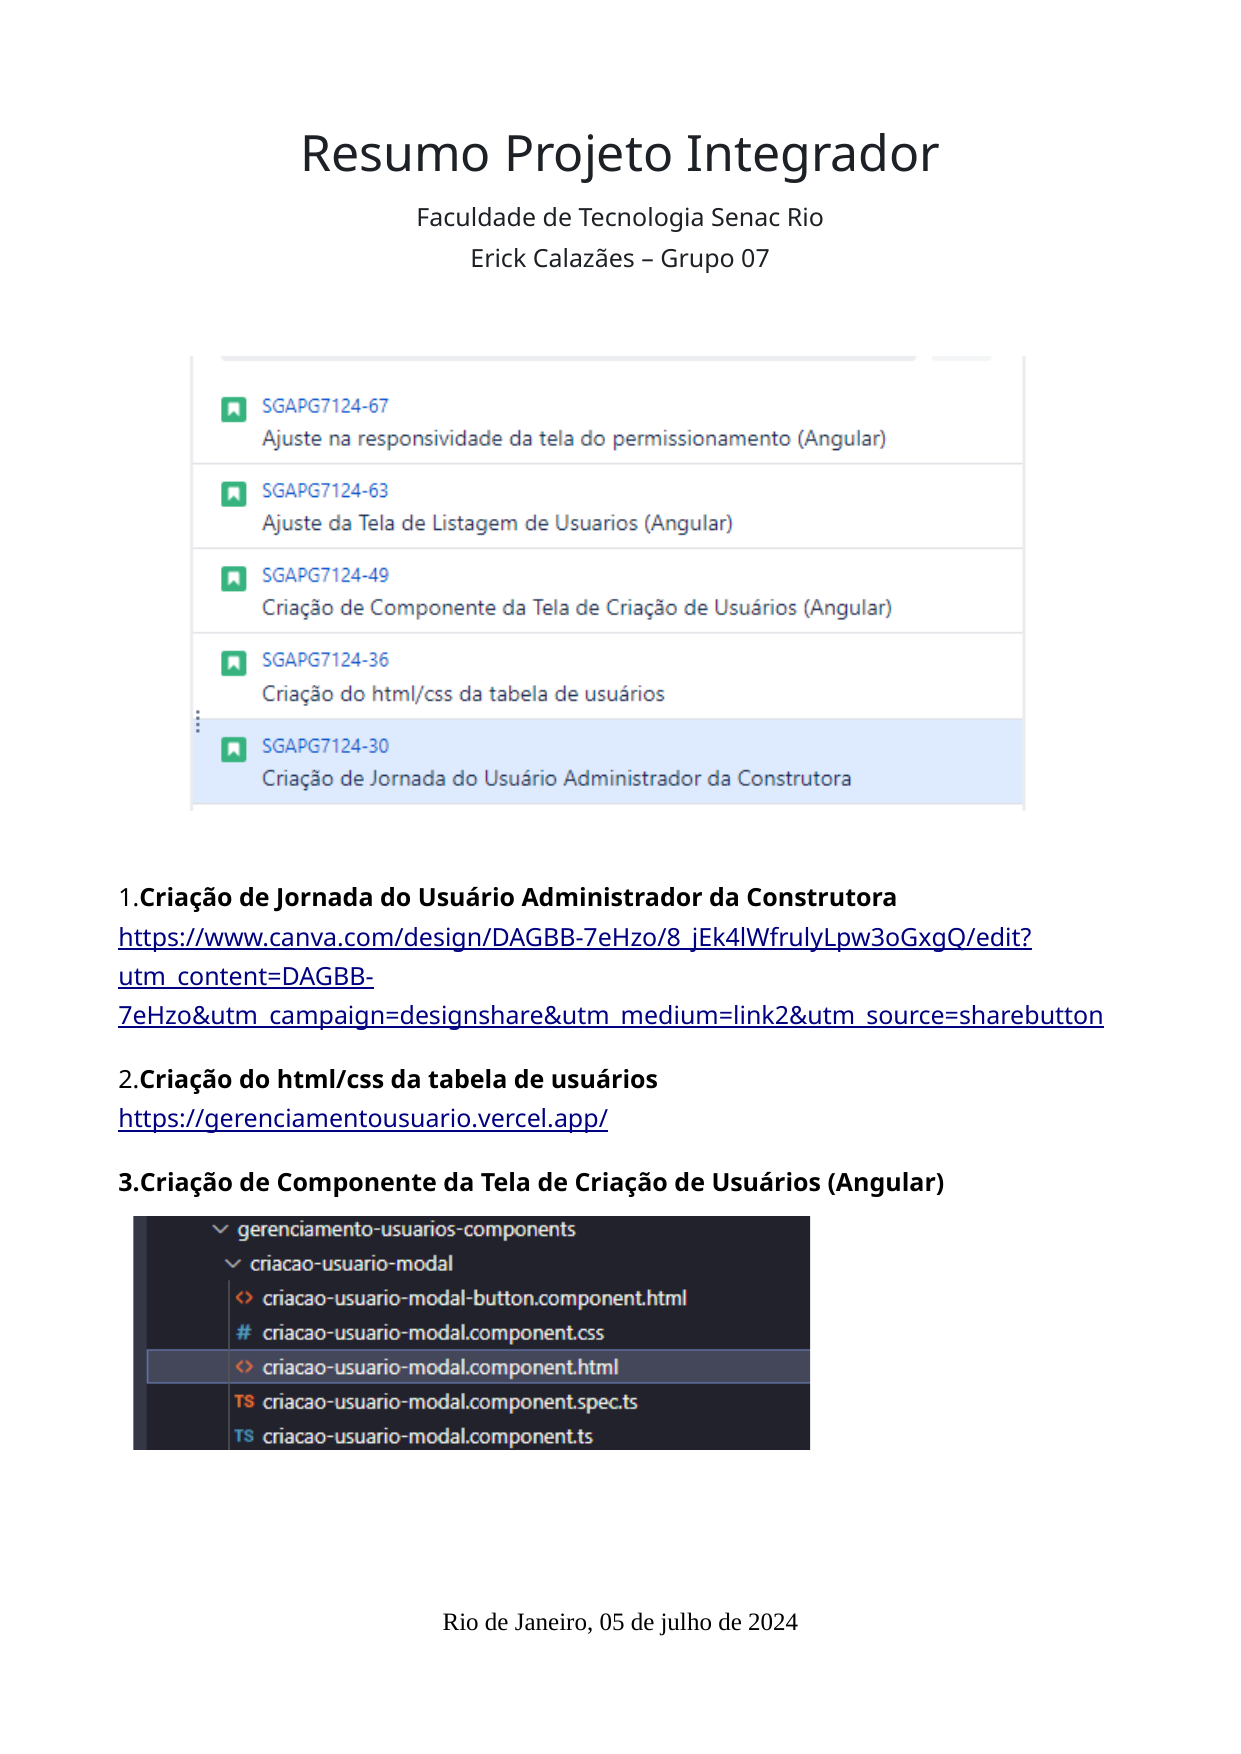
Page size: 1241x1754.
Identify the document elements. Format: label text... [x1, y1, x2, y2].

picture [133, 1216, 811, 1450]
list Criação de Jornada do Usuário Administrador da Construtora https://www.canva.com/design/DAGBB-7eHzo/8_jEk4lWfrulyLpw3oGxgQ/edit?utm_content=DAGBB-7eHzo&utm_campaign=designshare&utm_medium=link2&utm_source=sharebutton [118, 880, 1122, 1032]
list Criação de Componente da Tela de Criação de Usuários (Angular) [118, 1165, 1122, 1199]
picture [184, 356, 1029, 811]
list Criação do html/css da tabela de usuários https://gerenciamentousuario.vercel.app/ [118, 1062, 1122, 1135]
